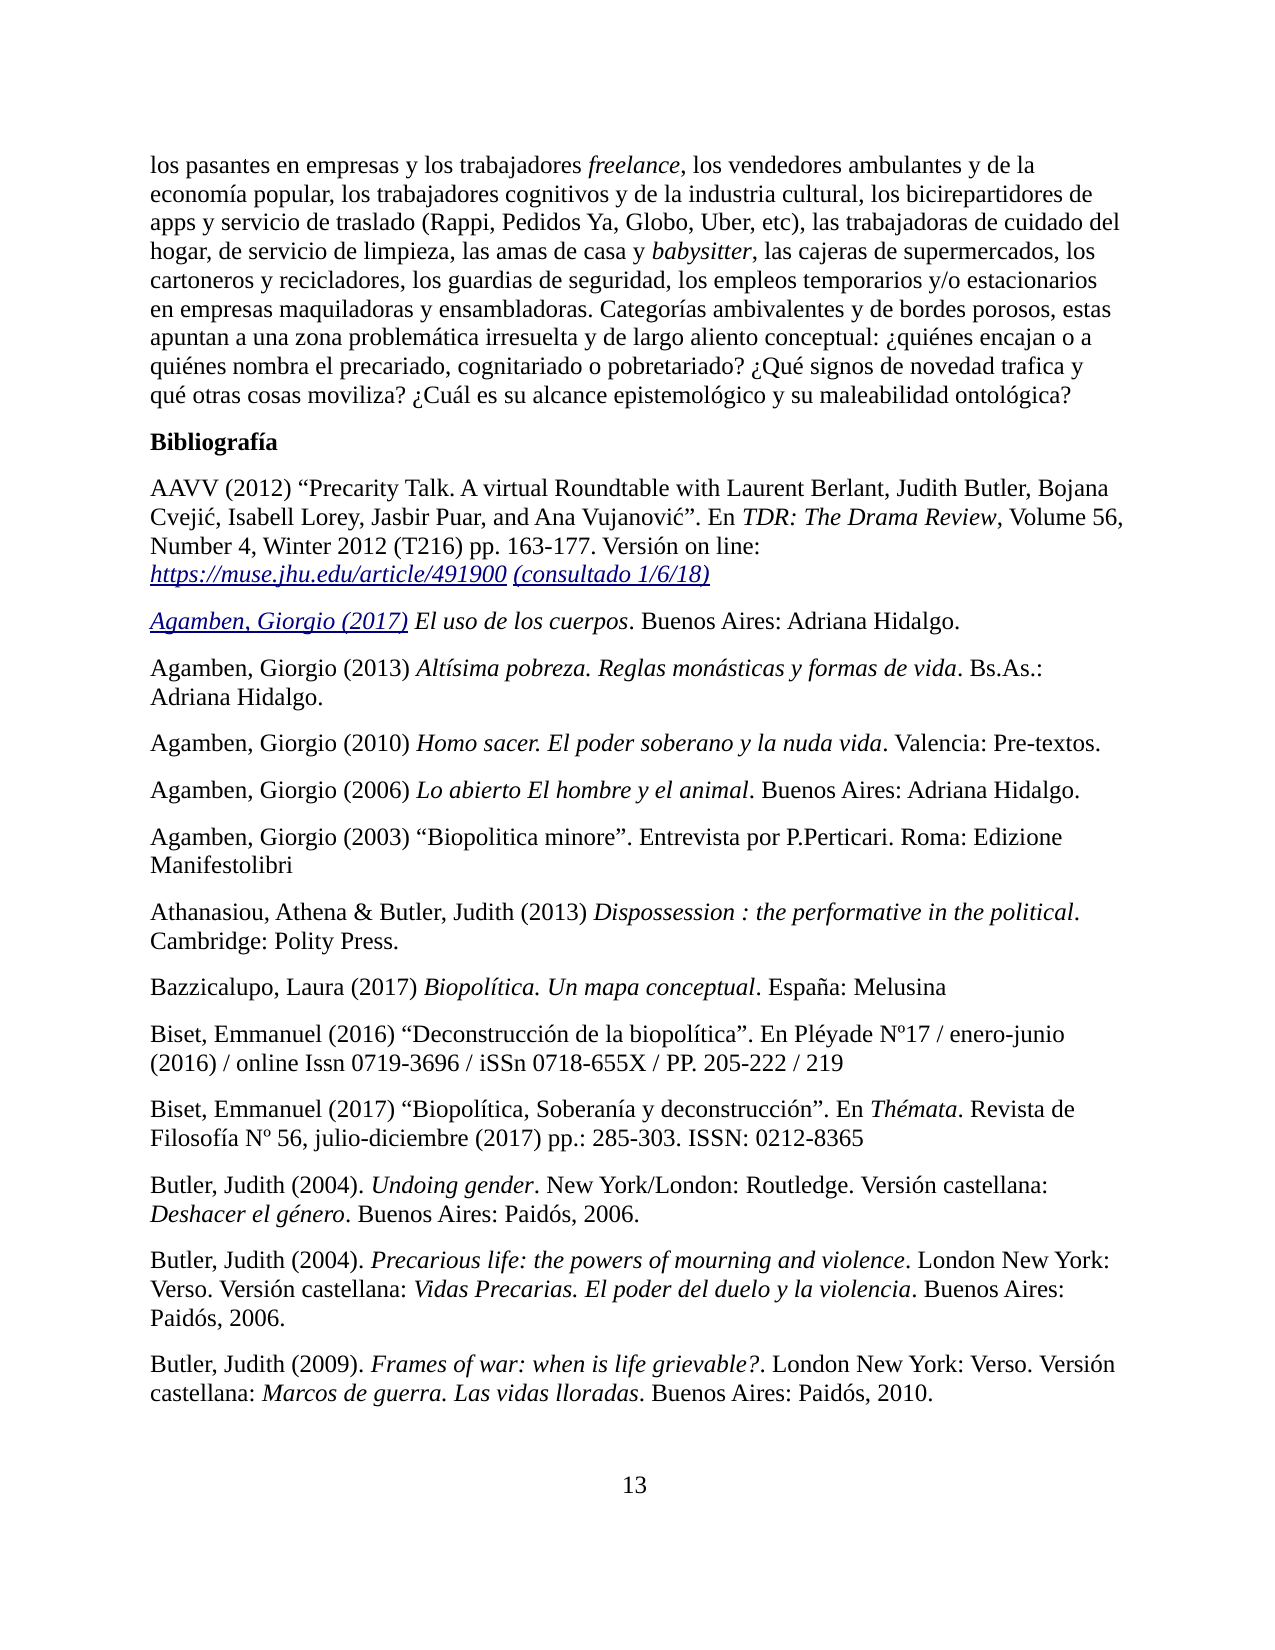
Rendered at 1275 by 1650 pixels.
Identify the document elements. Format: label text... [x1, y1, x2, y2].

text los pasantes en empresas y los trabajadores freelance, los vendedores ambulantes y de la economía popular, los trabajadores cognitivos y de la industria cultural, los bicirepartidores de apps y servicio de traslado (Rappi, Pedidos Ya, Globo, Uber, etc), las trabajadoras de cuidado del hogar, de servicio de limpieza, las amas de casa y babysitter, las cajeras de supermercados, los cartoneros y recicladores, los guardias de seguridad, los empleos temporarios y/o estacionarios en empresas maquiladoras y ensambladoras. Categorías ambivalentes y de bordes porosos, estas apuntan a una zona problemática irresuelta y de largo aliento conceptual: ¿quiénes encajan o a quiénes nombra el precariado, cognitariado o pobretariado? ¿Qué signos de novedad trafica y qué otras cosas moviliza? ¿Cuál es su alcance epistemológico y su maleabilidad ontológica? [150, 150, 1125, 409]
text Athanasiou, Athena & Butler, Judith (2013) Dispossession : the performative in the political. Cambridge: Polity Press. [150, 897, 1125, 954]
text Agamben, Giorgio (2003) “Biopolitica minore”. Entrevista por P.Perticari. Roma: Edizione Manifestolibri [150, 822, 1125, 879]
text Butler, Judith (2009). Frames of war: when is life grievable?. London New York: Verso. Versión castellana: Marcos de guerra. Las vidas lloradas. Buenos Aires: Paidós, 2010. [150, 1349, 1125, 1407]
text Agamben, Giorgio (2010) Homo sacer. El poder soberano y la nuda vida. Valencia: Pre-textos. [150, 728, 1125, 757]
text Agamben, Giorgio (2006) Lo abierto El hombre y el animal. Buenos Aires: Adriana Hidalgo. [150, 775, 1125, 804]
text Agamben, Giorgio (2017) El uso de los cuerpos. Buenos Aires: Adriana Hidalgo. [150, 606, 1125, 635]
text AAVV (2012) “Precarity Talk. A virtual Roundtable with Laurent Berlant, Judith Butler, Bojana Cvejić, Isabell Lorey, Jasbir Puar, and Ana Vujanović”. En TDR: The Drama Review, Volume 56, Number 4, Winter 2012 (T216) pp. 163-177. Versión on line: https://muse.jhu.edu/article/491900 (consultado 1/6/18) [150, 473, 1125, 588]
text Butler, Judith (2004). Undoing gender. New York/London: Routledge. Versión castellana: Deshacer el género. Buenos Aires: Paidós, 2006. [150, 1170, 1125, 1227]
text Butler, Judith (2004). Precarious life: the powers of mourning and violence. London New York: Verso. Versión castellana: Vidas Precarias. El poder del duelo y la violencia. Buenos Aires: Paidós, 2006. [150, 1245, 1125, 1332]
text Bazzicalupo, Laura (2017) Biopolítica. Un mapa conceptual. España: Melusina [150, 972, 1125, 1001]
text Biset, Emmanuel (2017) “Biopolítica, Soberanía y deconstrucción”. En Thémata. Revista de Filosofía Nº 56, julio-diciembre (2017) pp.: 285-303. ISSN: 0212-8365 [150, 1094, 1125, 1152]
text Biset, Emmanuel (2016) “Deconstrucción de la biopolítica”. En Pléyade Nº17 / enero-junio (2016) / online Issn 0719-3696 / iSSn 0718-655X / PP. 205-222 / 219 [150, 1019, 1125, 1077]
text Agamben, Giorgio (2013) Altísima pobreza. Reglas monásticas y formas de vida. Bs.As.: Adriana Hidalgo. [150, 653, 1125, 710]
text Bibliografía [150, 427, 1125, 455]
